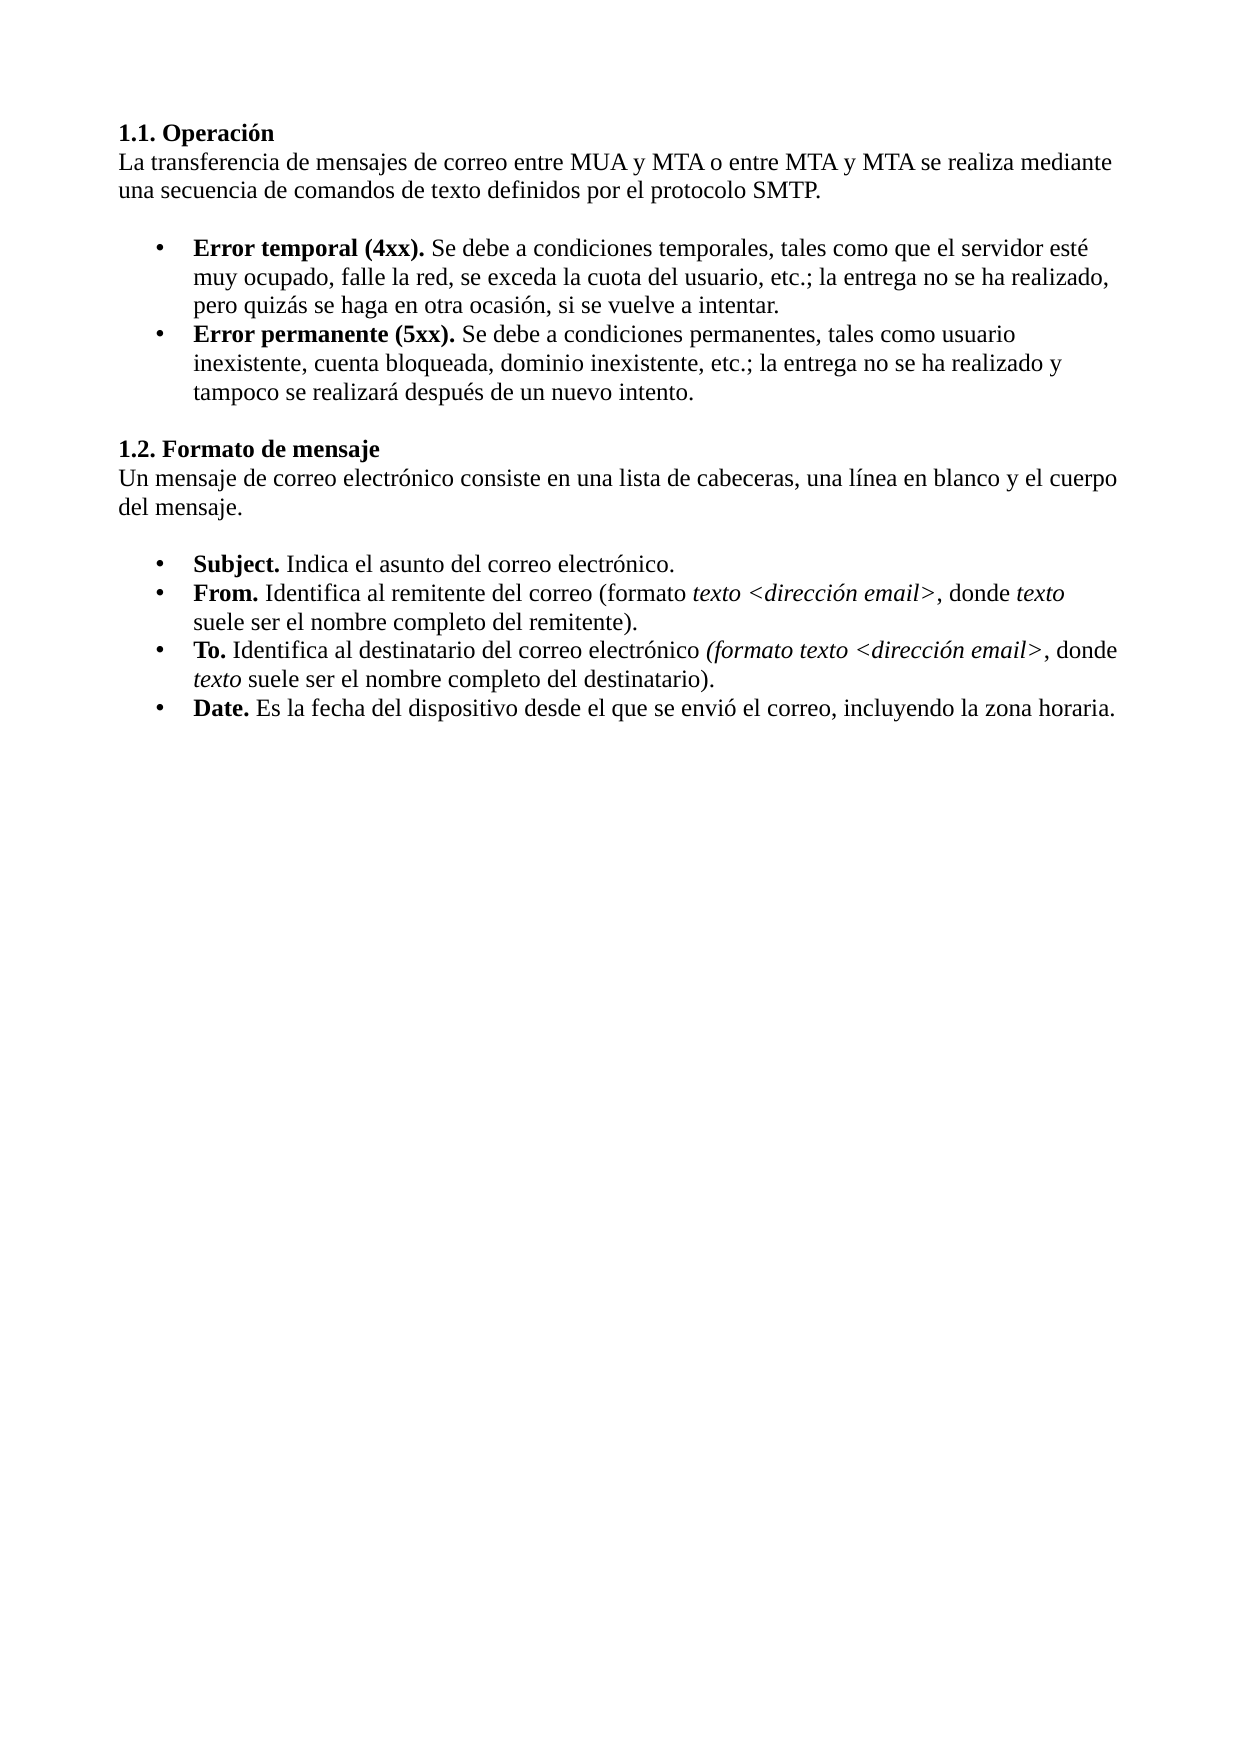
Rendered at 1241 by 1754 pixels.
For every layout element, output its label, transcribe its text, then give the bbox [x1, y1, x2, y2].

text La transferencia de mensajes de correo entre MUA y MTA o entre MTA y MTA se realiza mediante una secuencia de comandos de texto definidos por el protocolo SMTP. [118, 147, 1122, 204]
list Date. Es la fecha del dispositivo desde el que se envió el correo, incluyendo la zona horaria. [156, 693, 1122, 722]
list Error permanente (5xx). Se debe a condiciones permanentes, tales como usuario inexistente, cuenta bloqueada, dominio inexistente, etc.; la entrega no se ha realizado y tampoco se realizará después de un nuevo intento. [156, 319, 1122, 406]
text 1.2. Formato de mensaje [118, 434, 1122, 463]
list From. Identifica al remitente del correo (formato texto <dirección email>, donde texto suele ser el nombre completo del remitente). [156, 578, 1122, 636]
list To. Identifica al destinatario del correo electrónico (formato texto <dirección email>, donde texto suele ser el nombre completo del destinatario). [156, 636, 1122, 693]
list Error temporal (4xx). Se debe a condiciones temporales, tales como que el servidor esté muy ocupado, falle la red, se exceda la cuota del usuario, etc.; la entrega no se ha realizado, pero quizás se haga en otra ocasión, si se vuelve a intentar. [156, 233, 1122, 319]
text Un mensaje de correo electrónico consiste en una lista de cabeceras, una línea en blanco y el cuerpo del mensaje. [118, 463, 1122, 521]
list Subject. Indica el asunto del correo electrónico. [156, 549, 1122, 578]
text 1.1. Operación [118, 118, 1122, 147]
